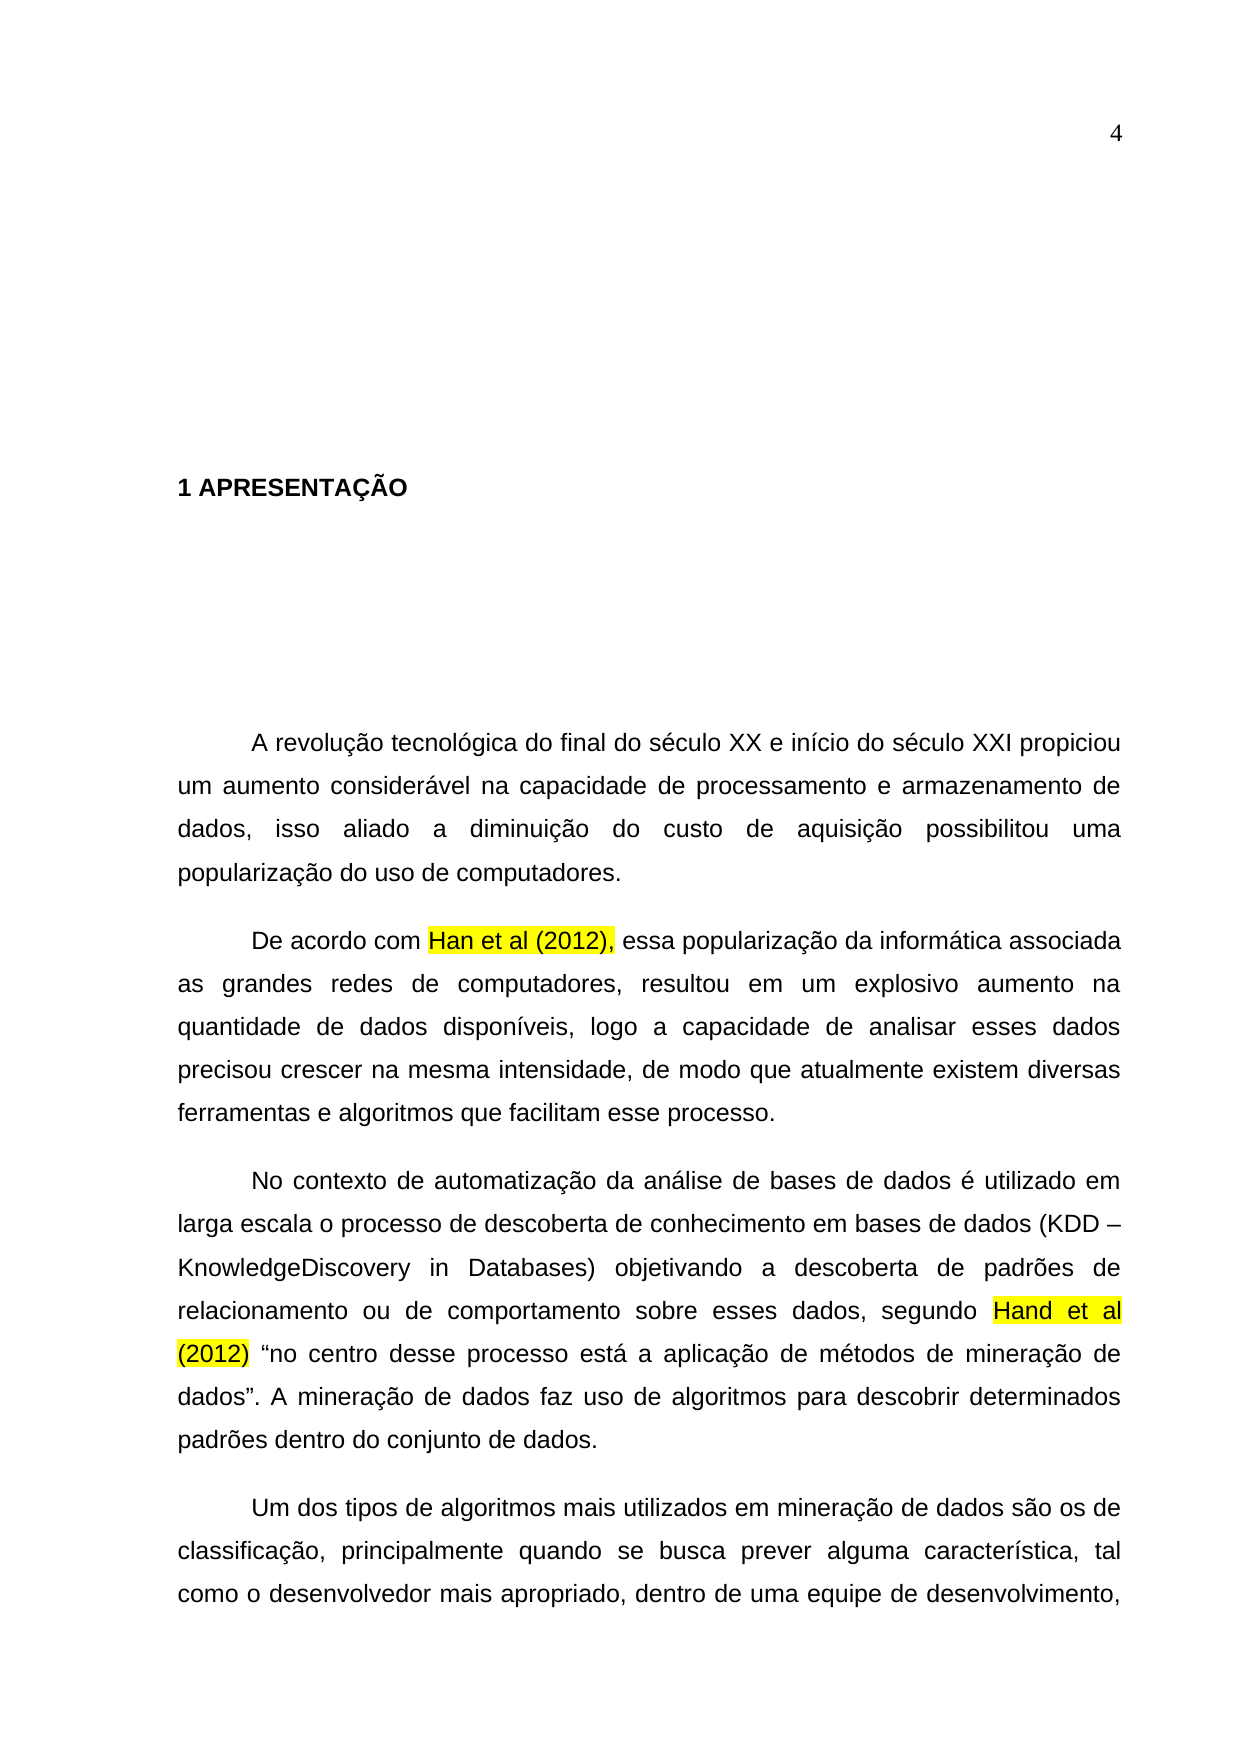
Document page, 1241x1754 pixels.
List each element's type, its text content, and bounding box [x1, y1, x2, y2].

text A revolução tecnológica do final do século XX e início do século XXI propiciou um aumento considerável na capacidade de processamento e armazenamento de dados, isso aliado a diminuição do custo de aquisição possibilitou uma popularização do uso de computadores. [177, 728, 1122, 886]
text Um dos tipos de algoritmos mais utilizados em mineração de dados são os de classificação, principalmente quando se busca prever alguma característica, tal como o desenvolvedor mais apropriado, dentro de uma equipe de desenvolvimento, [177, 1493, 1122, 1608]
text No contexto de automatização da análise de bases de dados é utilizado em larga escala o processo de descoberta de conhecimento em bases de dados (KDD – KnowledgeDiscovery in Databases) objetivando a descoberta de padrões de relacionamento ou de comportamento sobre esses dados, segundo Hand et al (2012) “no centro desse processo está a aplicação de métodos de mineração de dados”. A mineração de dados faz uso de algoritmos para descobrir determinados padrões dentro do conjunto de dados. [177, 1166, 1122, 1454]
text 1 APRESENTAÇÃO [177, 472, 1122, 501]
text De acordo com Han et al (2012), essa popularização da informática associada as grandes redes de computadores, resultou em um explosivo aumento na quantidade de dados disponíveis, logo a capacidade de analisar esses dados precisou crescer na mesma intensidade, de modo que atualmente existem diversas ferramentas e algoritmos que facilitam esse processo. [177, 926, 1122, 1127]
